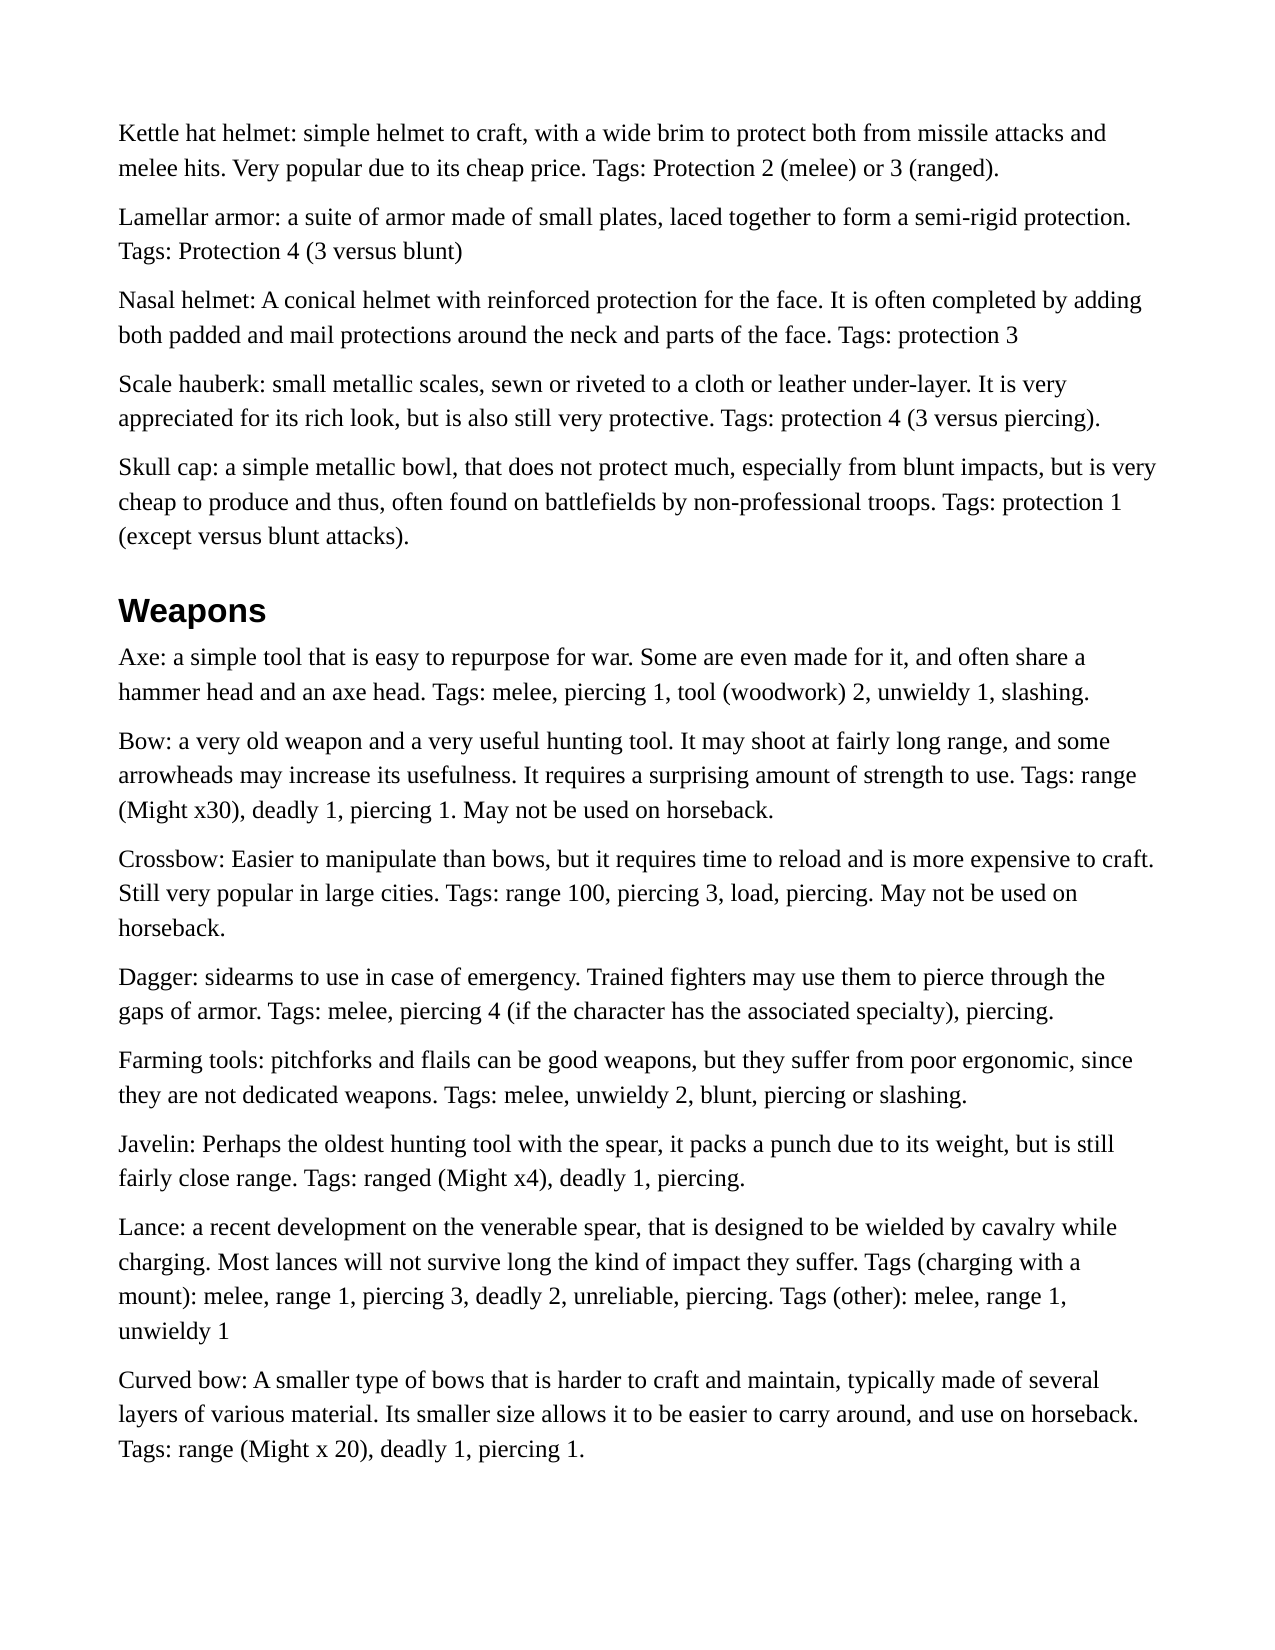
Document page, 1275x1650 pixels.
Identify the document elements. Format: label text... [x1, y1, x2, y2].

subtitle Weapons [118, 591, 1157, 630]
text Bow: a very old weapon and a very useful hunting tool. It may shoot at fairly long range, and some arrowheads may increase its usefulness. It requires a surprising amount of strength to use. Tags: range (Might x30), deadly 1, piercing 1. May not be used on horseback. [118, 726, 1157, 823]
text Scale hauberk: small metallic scales, sewn or riveted to a cloth or leather under-layer. It is very appreciated for its rich look, but is also still very protective. Tags: protection 4 (3 versus piercing). [118, 369, 1157, 432]
text Kettle hat helmet: simple helmet to craft, with a wide brim to protect both from missile attacks and melee hits. Very popular due to its cheap price. Tags: Protection 2 (melee) or 3 (ranged). [118, 118, 1157, 181]
text Farming tools: pitchforks and flails can be good weapons, but they suffer from poor ergonomic, since they are not dedicated weapons. Tags: melee, unwieldy 2, blunt, piercing or slashing. [118, 1045, 1157, 1109]
text Dagger: sidearms to use in case of emergency. Trained fighters may use them to pierce through the gaps of armor. Tags: melee, piercing 4 (if the character has the associated specialty), piercing. [118, 962, 1157, 1025]
text Axe: a simple tool that is easy to repurpose for war. Some are even made for it, and often share a hammer head and an axe head. Tags: melee, piercing 1, tool (woodwork) 2, unwieldy 1, slashing. [118, 642, 1157, 706]
text Curved bow: A smaller type of bows that is harder to craft and maintain, typically made of several layers of various material. Its smaller size allows it to be easier to carry around, and use on horseback. Tags: range (Might x 20), deadly 1, piercing 1. [118, 1365, 1157, 1463]
text Crossbow: Easier to manipulate than bows, but it requires time to reload and is more expensive to craft. Still very popular in large cities. Tags: range 100, piercing 3, load, piercing. May not be used on horseback. [118, 844, 1157, 942]
text Skull cap: a simple metallic bowl, that does not protect much, especially from blunt impacts, but is very cheap to produce and thus, often found on battlefields by non-professional troops. Tags: protection 1 (except versus blunt attacks). [118, 452, 1157, 550]
text Javelin: Perhaps the oldest hunting tool with the spear, it packs a punch due to its weight, but is still fairly close range. Tags: ranged (Might x4), deadly 1, piercing. [118, 1129, 1157, 1192]
text Nasal helmet: A conical helmet with reinforced protection for the face. It is often completed by adding both padded and mail protections around the neck and parts of the face. Tags: protection 3 [118, 285, 1157, 348]
text Lance: a recent development on the venerable spear, that is designed to be wielded by cavalry while charging. Most lances will not survive long the kind of impact they suffer. Tags (charging with a mount): melee, range 1, piercing 3, deadly 2, unreliable, piercing. Tags (other): melee, range 1, unwieldy 1 [118, 1212, 1157, 1345]
text Lamellar armor: a suite of armor made of small plates, laced together to form a semi-rigid protection. Tags: Protection 4 (3 versus blunt) [118, 202, 1157, 265]
